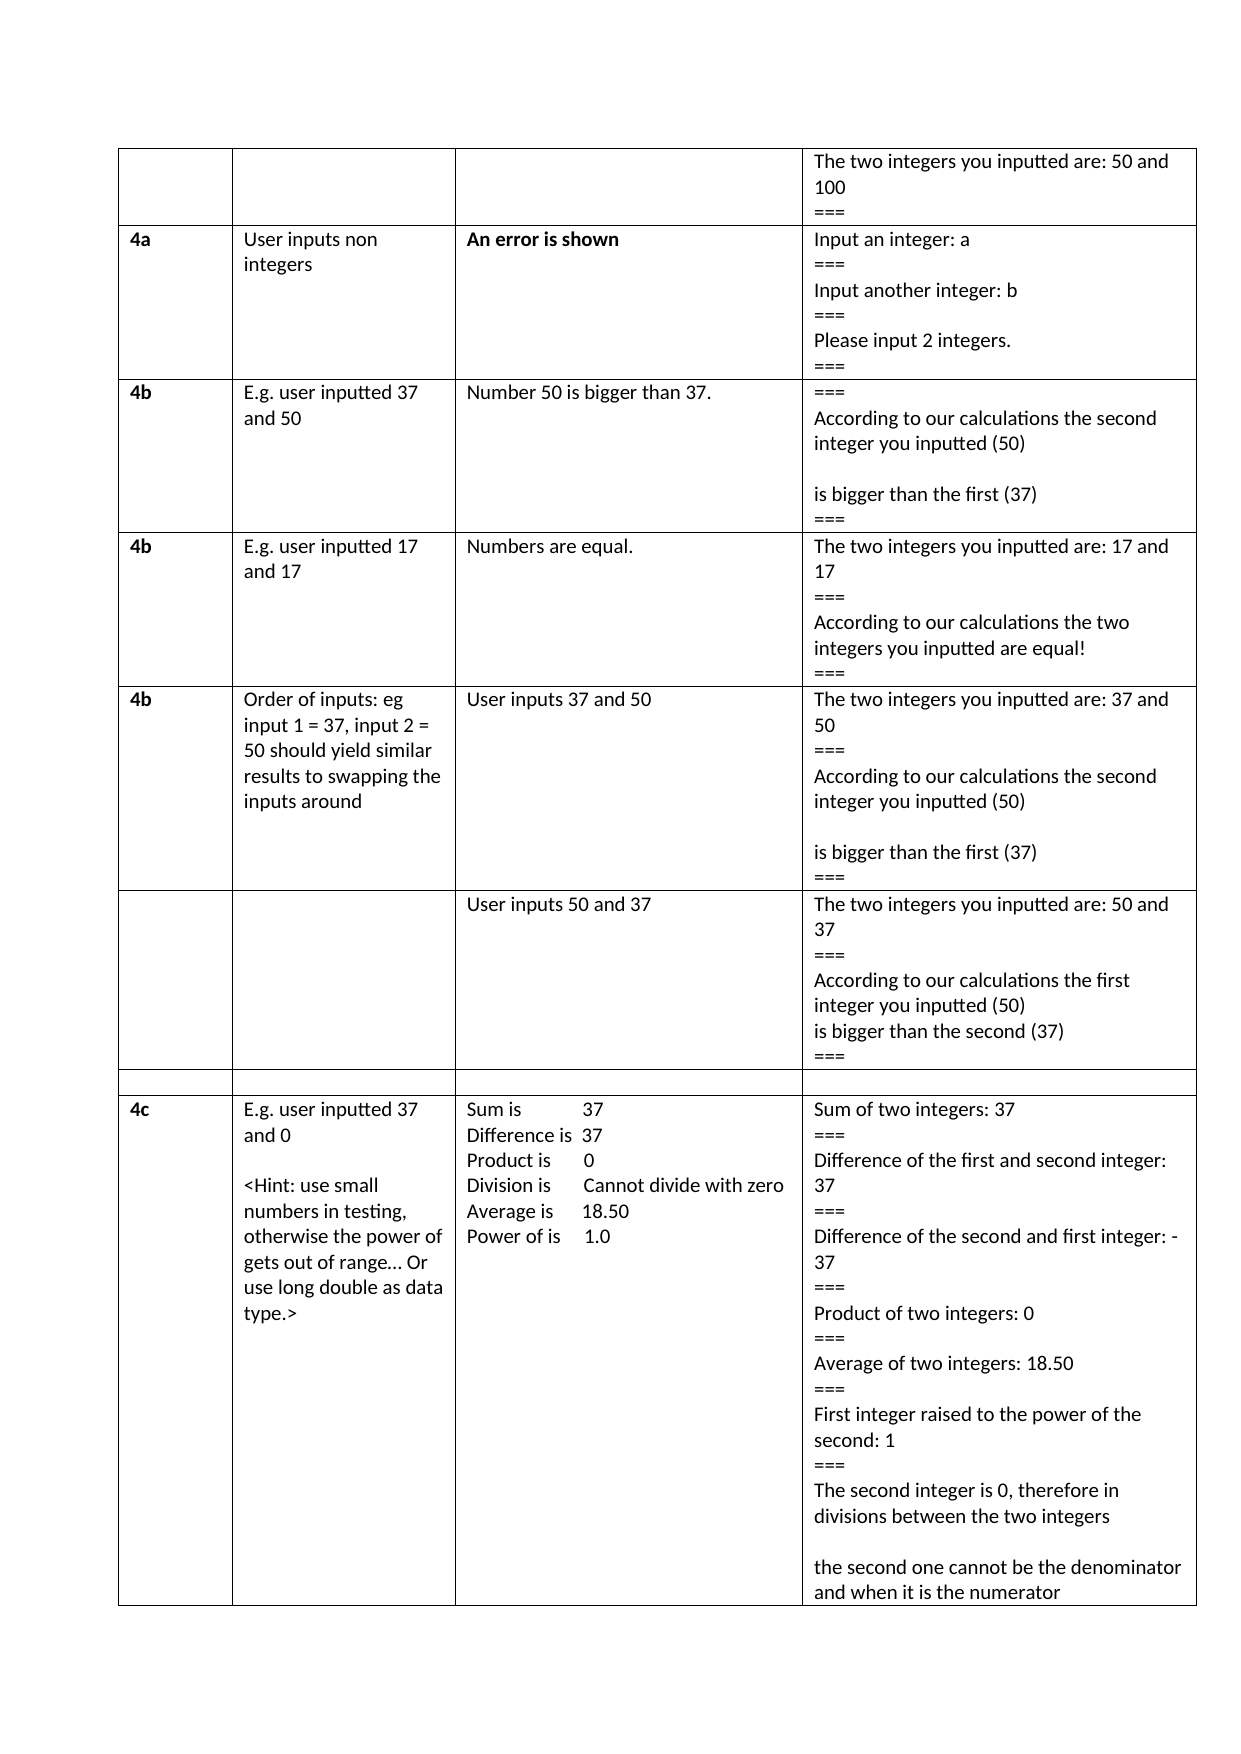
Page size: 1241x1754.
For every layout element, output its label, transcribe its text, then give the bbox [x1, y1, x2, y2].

table_cell [233, 891, 455, 1069]
table_cell E.g. user inputted 37 and 0 <Hint: use small numbers in testing, otherwise the power of gets out of range… Or use long double as data type.> [233, 1096, 455, 1605]
table_cell E.g. user inputted 37 and 50 [233, 380, 455, 532]
table_cell 4b [119, 687, 232, 890]
table_cell The two integers you inputted are: 50 and 37 === According to our calculations the first integer you inputted (50) is bigger than the second (37) === [803, 891, 1196, 1069]
table_cell The two integers you inputted are: 50 and 100 === [803, 149, 1196, 225]
table_cell [233, 1070, 455, 1095]
table_cell 4b [119, 533, 232, 686]
table_cell [456, 149, 802, 225]
table_cell The two integers you inputted are: 37 and 50 === According to our calculations the second integer you inputted (50) is bigger than the first (37) === [803, 687, 1196, 890]
table_cell Numbers are equal. [456, 533, 802, 686]
table_cell [803, 1070, 1196, 1095]
table_cell 4a [119, 226, 232, 378]
table_cell [119, 149, 232, 225]
table_cell Input an integer: a === Input another integer: b === Please input 2 integers. === [803, 226, 1196, 378]
table_cell Order of inputs: eg input 1 = 37, input 2 = 50 should yield similar results to swapping the inputs around [233, 687, 455, 890]
table_cell An error is shown [456, 226, 802, 378]
table_cell [233, 149, 455, 225]
table_cell User inputs 37 and 50 [456, 687, 802, 890]
table_cell User inputs non integers [233, 226, 455, 378]
table_cell [119, 891, 232, 1069]
table_cell Number 50 is bigger than 37. [456, 380, 802, 532]
table_cell 4b [119, 380, 232, 532]
table_cell [119, 1070, 232, 1095]
table_cell Sum is 37 Difference is 37 Product is 0 Division is Cannot divide with zero Average is 18.50 Power of is 1.0 [456, 1096, 802, 1605]
table_cell [456, 1070, 802, 1095]
table_cell The two integers you inputted are: 17 and 17 === According to our calculations the two integers you inputted are equal! === [803, 533, 1196, 686]
table_cell E.g. user inputted 17 and 17 [233, 533, 455, 686]
table_cell === According to our calculations the second integer you inputted (50) is bigger than the first (37) === [803, 380, 1196, 532]
table_cell User inputs 50 and 37 [456, 891, 802, 1069]
table_cell 4c [119, 1096, 232, 1605]
table_cell Sum of two integers: 37 === Difference of the first and second integer: 37 === Difference of the second and first integer: -37 === Product of two integers: 0 === Average of two integers: 18.50 === First integer raised to the power of the second: 1 === The second integer is 0, therefore in divisions between the two integers the second one cannot be the denominator and when it is the numerator [803, 1096, 1196, 1605]
